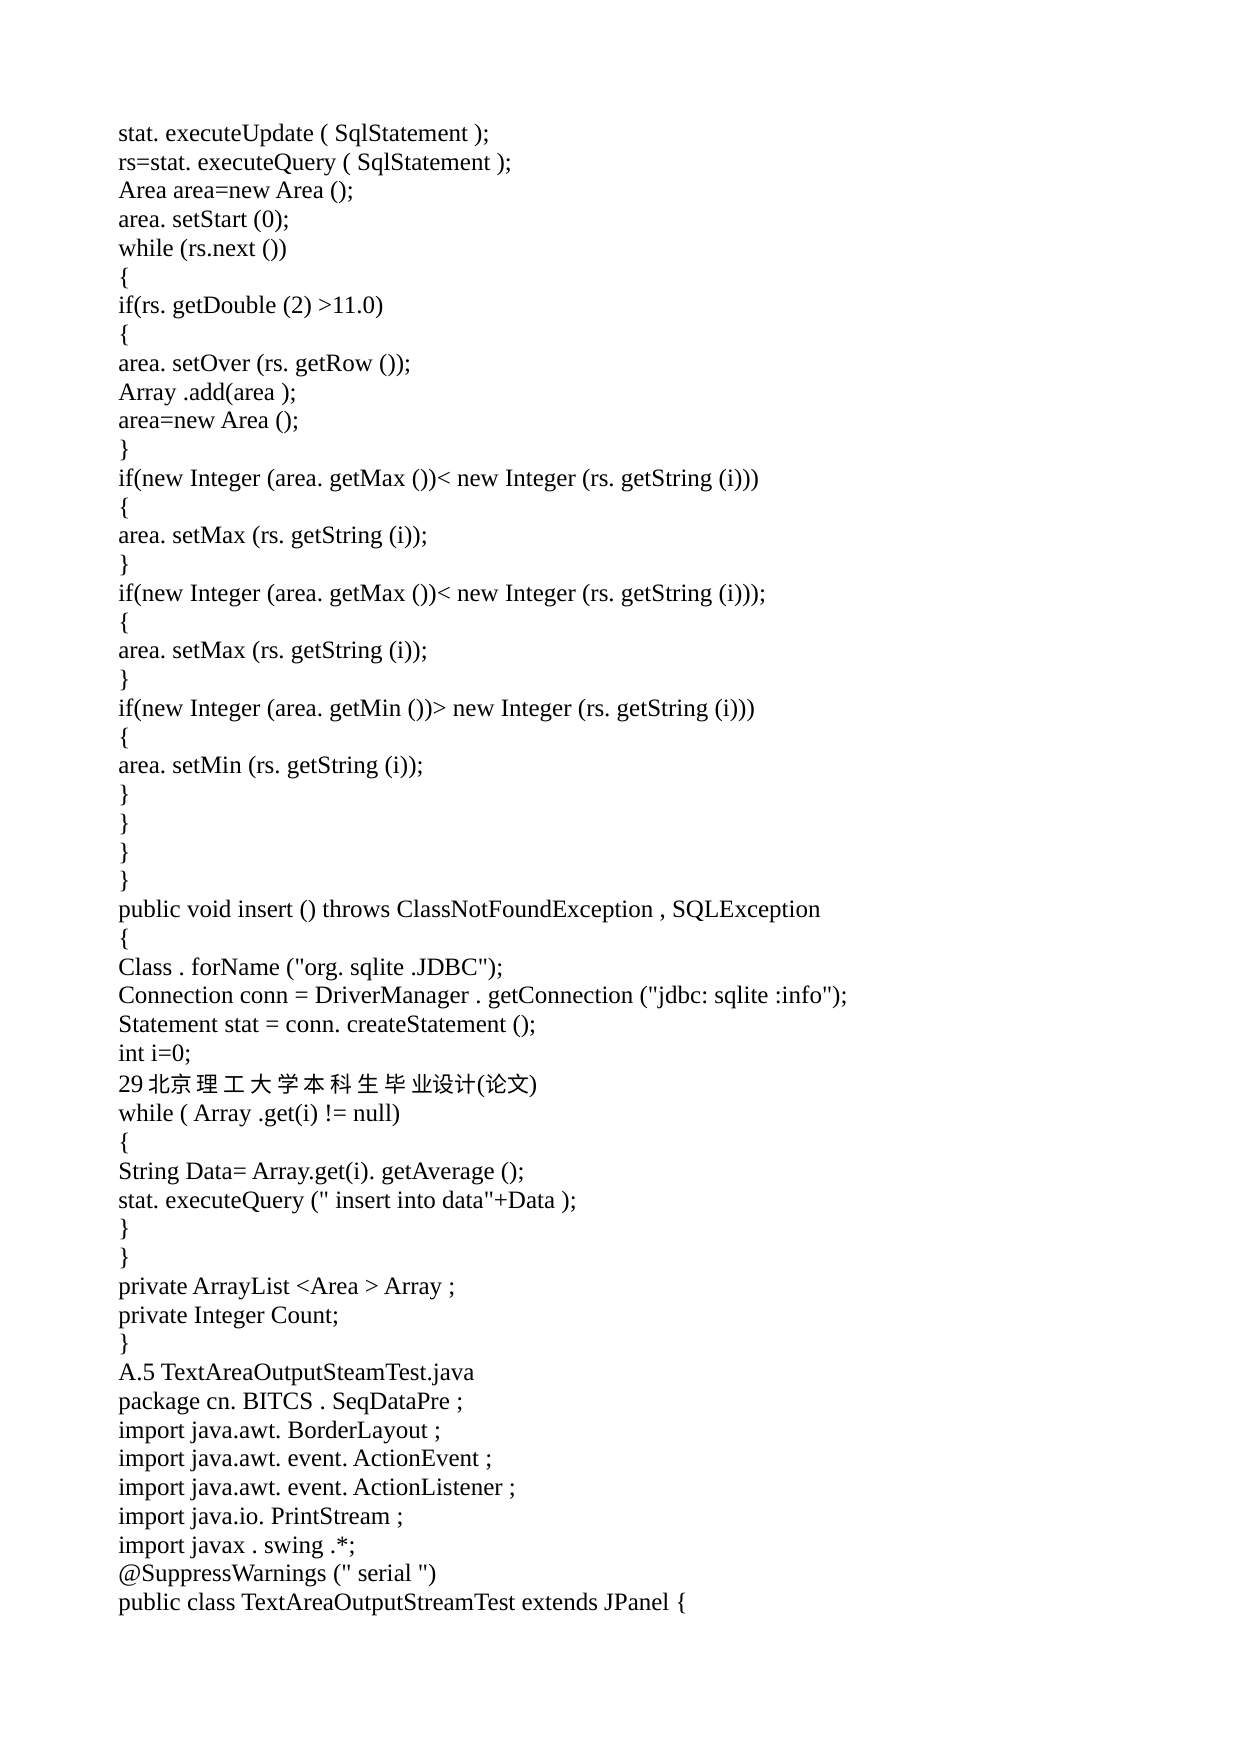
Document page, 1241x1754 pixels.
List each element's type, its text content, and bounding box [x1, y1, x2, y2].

text Statement stat = conn. createStatement (); [118, 1009, 1122, 1038]
text } [118, 434, 1122, 463]
text import javax . swing .*; [118, 1530, 1122, 1558]
text Array .add(area ); [118, 377, 1122, 406]
text import java.awt. event. ActionEvent ; [118, 1443, 1122, 1472]
text } [118, 1328, 1122, 1357]
text area=new Area (); [118, 406, 1122, 434]
text Class . forName ("org. sqlite .JDBC"); [118, 952, 1122, 981]
text Area area=new Area (); [118, 176, 1122, 204]
text public class TextAreaOutputStreamTest extends JPanel { [118, 1587, 1122, 1616]
text import java.io. PrintStream ; [118, 1501, 1122, 1530]
text public void insert () throws ClassNotFoundException , SQLException [118, 894, 1122, 923]
text } [118, 664, 1122, 693]
text package cn. BITCS . SeqDataPre ; [118, 1386, 1122, 1415]
text } [118, 1213, 1122, 1242]
text area. setOver (rs. getRow ()); [118, 348, 1122, 377]
text { [118, 607, 1122, 636]
text if(new Integer (area. getMax ())< new Integer (rs. getString (i))) [118, 463, 1122, 492]
text } [118, 549, 1122, 578]
text { [118, 923, 1122, 952]
text { [118, 492, 1122, 521]
text stat. executeQuery (" insert into data"+Data ); [118, 1185, 1122, 1213]
text int i=0; [118, 1038, 1122, 1067]
text } [118, 837, 1122, 866]
text while ( Array .get(i) != null) [118, 1098, 1122, 1127]
text @SuppressWarnings (" serial ") [118, 1558, 1122, 1587]
text 29北京 理 工 大 学 本 科 生 毕 业设计(论文) [118, 1067, 1122, 1098]
text { [118, 319, 1122, 348]
text if(new Integer (area. getMax ())< new Integer (rs. getString (i))); [118, 578, 1122, 607]
text { [118, 1127, 1122, 1156]
text if(new Integer (area. getMin ())> new Integer (rs. getString (i))) [118, 693, 1122, 722]
text { [118, 722, 1122, 751]
text area. setMin (rs. getString (i)); [118, 751, 1122, 779]
text if(rs. getDouble (2) >11.0) [118, 291, 1122, 319]
text { [118, 262, 1122, 291]
text import java.awt. event. ActionListener ; [118, 1472, 1122, 1501]
text } [118, 808, 1122, 837]
text area. setMax (rs. getString (i)); [118, 521, 1122, 549]
text private ArrayList <Area > Array ; [118, 1271, 1122, 1300]
text Connection conn = DriverManager . getConnection ("jdbc: sqlite :info"); [118, 981, 1122, 1009]
text import java.awt. BorderLayout ; [118, 1415, 1122, 1443]
text area. setMax (rs. getString (i)); [118, 636, 1122, 664]
text } [118, 779, 1122, 808]
text A.5 TextAreaOutputSteamTest.java [118, 1357, 1122, 1386]
text private Integer Count; [118, 1300, 1122, 1328]
text } [118, 1242, 1122, 1271]
text while (rs.next ()) [118, 233, 1122, 262]
text } [118, 866, 1122, 894]
text String Data= Array.get(i). getAverage (); [118, 1156, 1122, 1185]
text rs=stat. executeQuery ( SqlStatement ); [118, 147, 1122, 176]
text area. setStart (0); [118, 204, 1122, 233]
text stat. executeUpdate ( SqlStatement ); [118, 118, 1122, 147]
